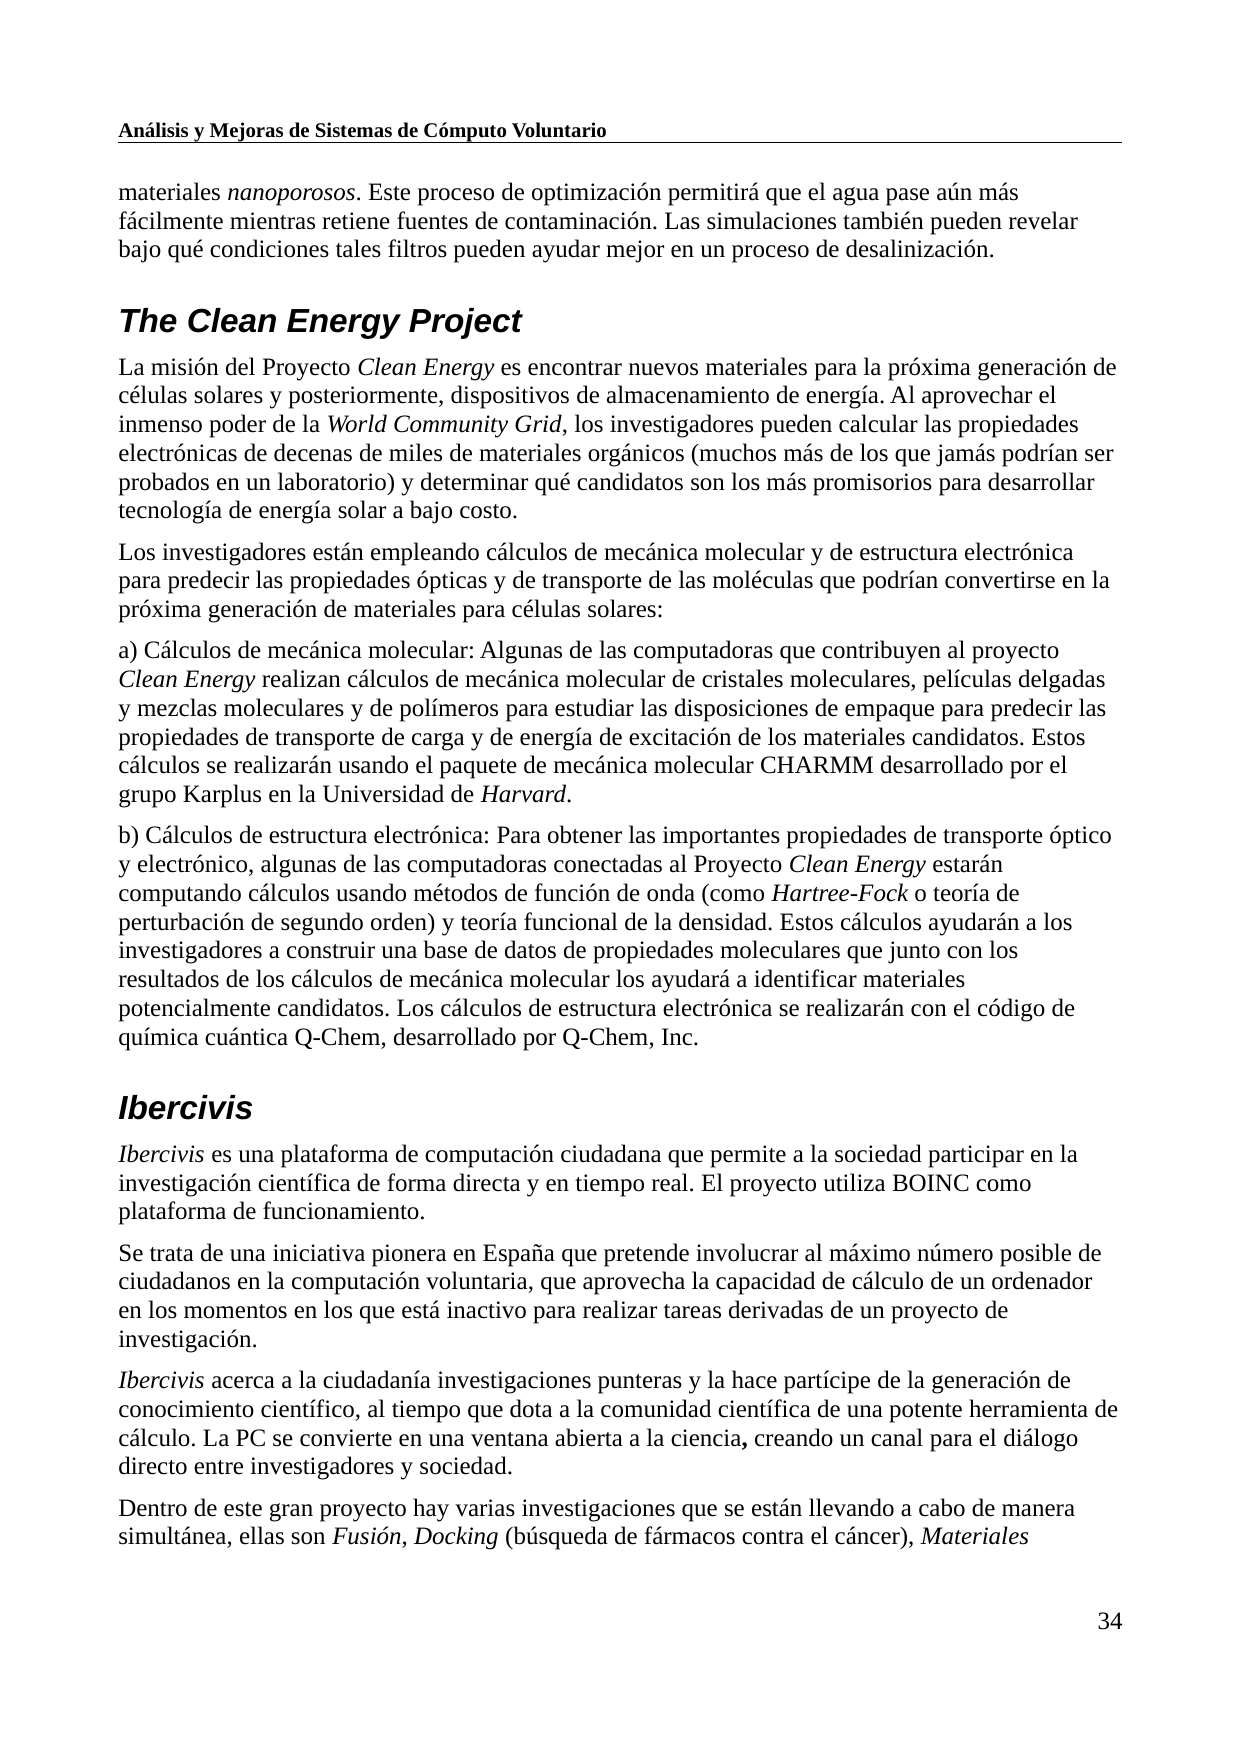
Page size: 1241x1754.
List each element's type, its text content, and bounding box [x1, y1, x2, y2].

subtitle The Clean Energy Project [118, 301, 1122, 339]
text Los investigadores están empleando cálculos de mecánica molecular y de estructura electrónica para predecir las propiedades ópticas y de transporte de las moléculas que podrían convertirse en la próxima generación de materiales para células solares: [118, 537, 1122, 623]
text Ibercivis acerca a la ciudadanía investigaciones punteras y la hace partícipe de la generación de conocimiento científico, al tiempo que dota a la comunidad científica de una potente herramienta de cálculo. La PC se convierte en una ventana abierta a la ciencia, creando un canal para el diálogo directo entre investigadores y sociedad. [118, 1365, 1122, 1480]
subtitle Ibercivis [118, 1088, 1122, 1126]
text Se trata de una iniciativa pionera en España que pretende involucrar al máximo número posible de ciudadanos en la computación voluntaria, que aprovecha la capacidad de cálculo de un ordenador en los momentos en los que está inactivo para realizar tareas derivadas de un proyecto de investigación. [118, 1238, 1122, 1353]
text materiales nanoporosos. Este proceso de optimización permitirá que el agua pase aún más fácilmente mientras retiene fuentes de contaminación. Las simulaciones también pueden revelar bajo qué condiciones tales filtros pueden ayudar mejor en un proceso de desalinización. [118, 177, 1122, 263]
text Dentro de este gran proyecto hay varias investigaciones que se están llevando a cabo de manera simultánea, ellas son Fusión, Docking (búsqueda de fármacos contra el cáncer), Materiales [118, 1493, 1122, 1550]
text a) Cálculos de mecánica molecular: Algunas de las computadoras que contribuyen al proyecto Clean Energy realizan cálculos de mecánica molecular de cristales moleculares, películas delgadas y mezclas moleculares y de polímeros para estudiar las disposiciones de empaque para predecir las propiedades de transporte de carga y de energía de excitación de los materiales candidatos. Estos cálculos se realizarán usando el paquete de mecánica molecular CHARMM desarrollado por el grupo Karplus en la Universidad de Harvard. [118, 636, 1122, 808]
text Ibercivis es una plataforma de computación ciudadana que permite a la sociedad participar en la investigación científica de forma directa y en tiempo real. El proyecto utiliza BOINC como plataforma de funcionamiento. [118, 1139, 1122, 1225]
text b) Cálculos de estructura electrónica: Para obtener las importantes propiedades de transporte óptico y electrónico, algunas de las computadoras conectadas al Proyecto Clean Energy estarán computando cálculos usando métodos de función de onda (como Hartree-Fock o teoría de perturbación de segundo orden) y teoría funcional de la densidad. Estos cálculos ayudarán a los investigadores a construir una base de datos de propiedades moleculares que junto con los resultados de los cálculos de mecánica molecular los ayudará a identificar materiales potencialmente candidatos. Los cálculos de estructura electrónica se realizarán con el código de química cuántica Q-Chem, desarrollado por Q-Chem, Inc. [118, 821, 1122, 1051]
text La misión del Proyecto Clean Energy es encontrar nuevos materiales para la próxima generación de células solares y posteriormente, dispositivos de almacenamiento de energía. Al aprovechar el inmenso poder de la World Community Grid, los investigadores pueden calcular las propiedades electrónicas de decenas de miles de materiales orgánicos (muchos más de los que jamás podrían ser probados en un laboratorio) y determinar qué candidatos son los más promisorios para desarrollar tecnología de energía solar a bajo costo. [118, 352, 1122, 524]
